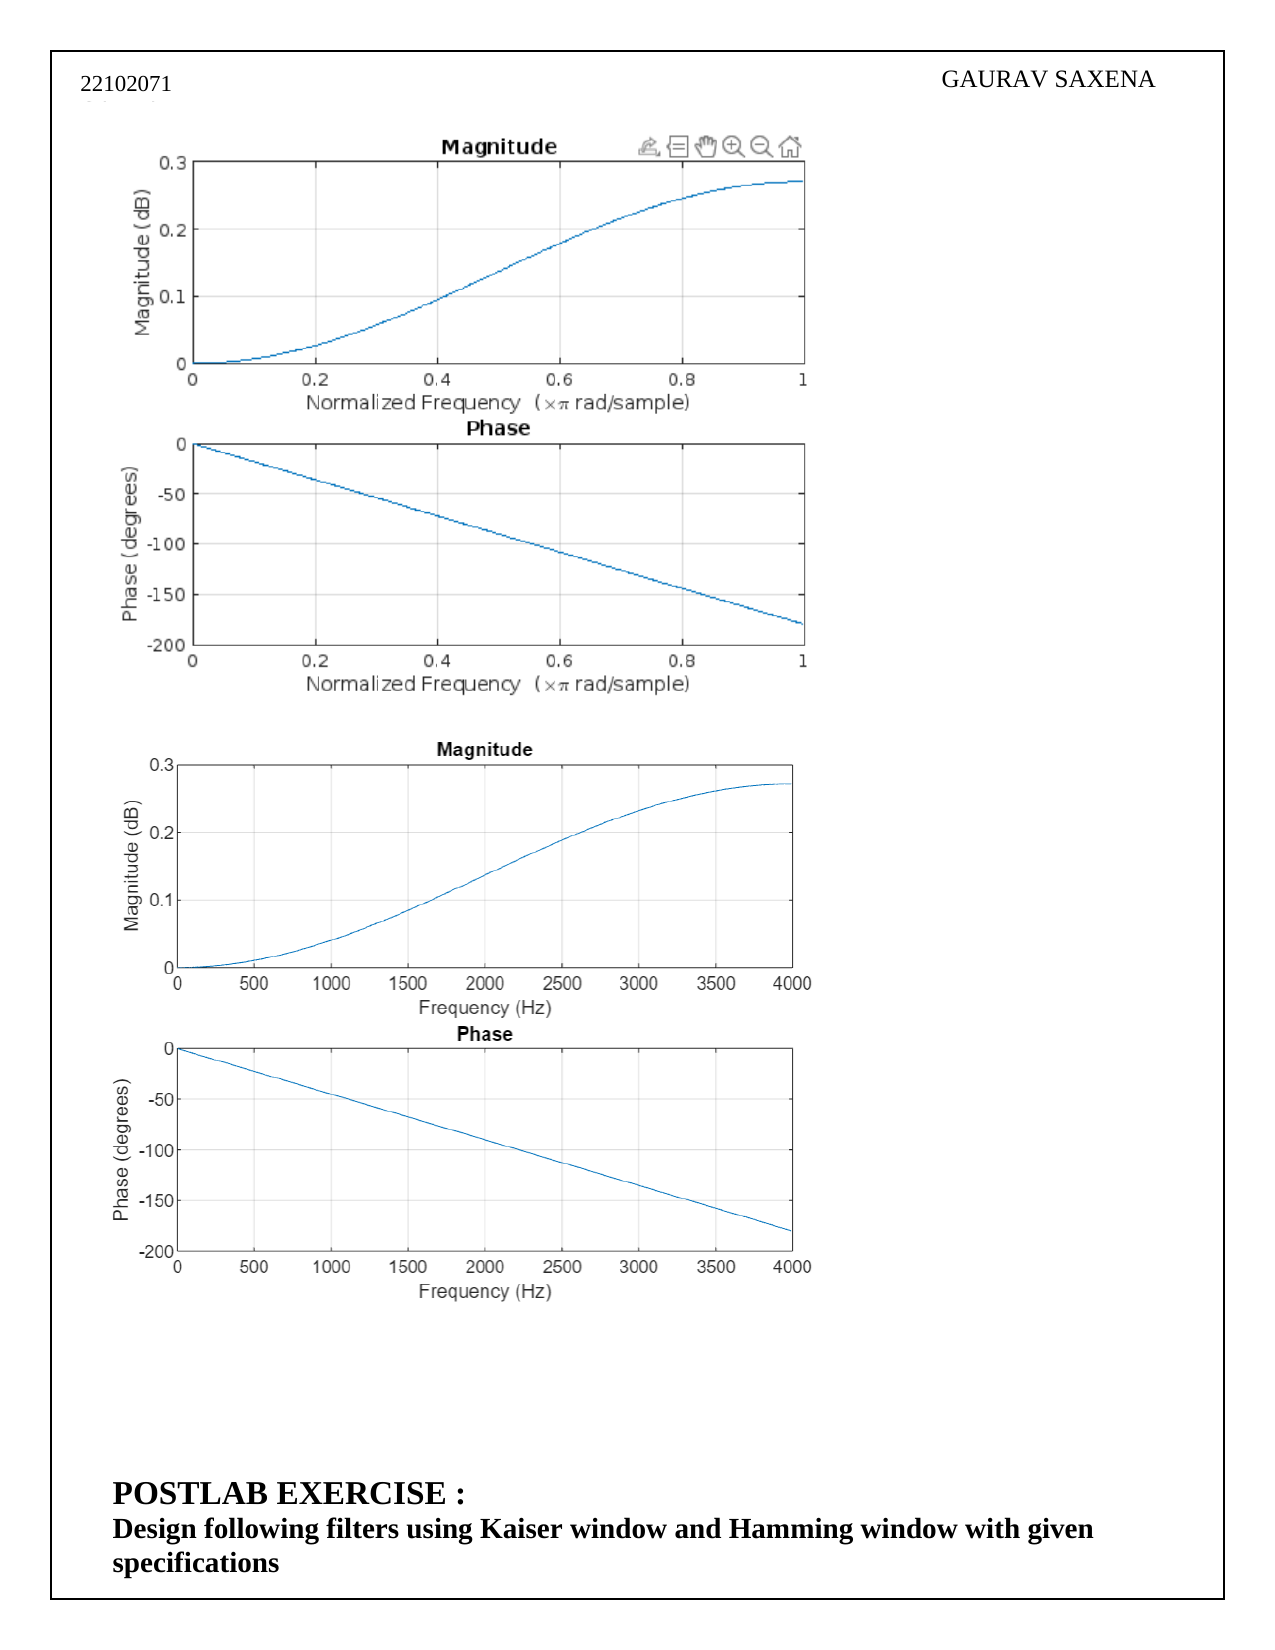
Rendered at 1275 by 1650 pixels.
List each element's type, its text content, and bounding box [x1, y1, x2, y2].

text POSTLAB EXERCISE : [112, 1473, 1162, 1512]
text Design following filters using Kaiser window and Hamming window with given specifications [112, 1512, 1162, 1579]
